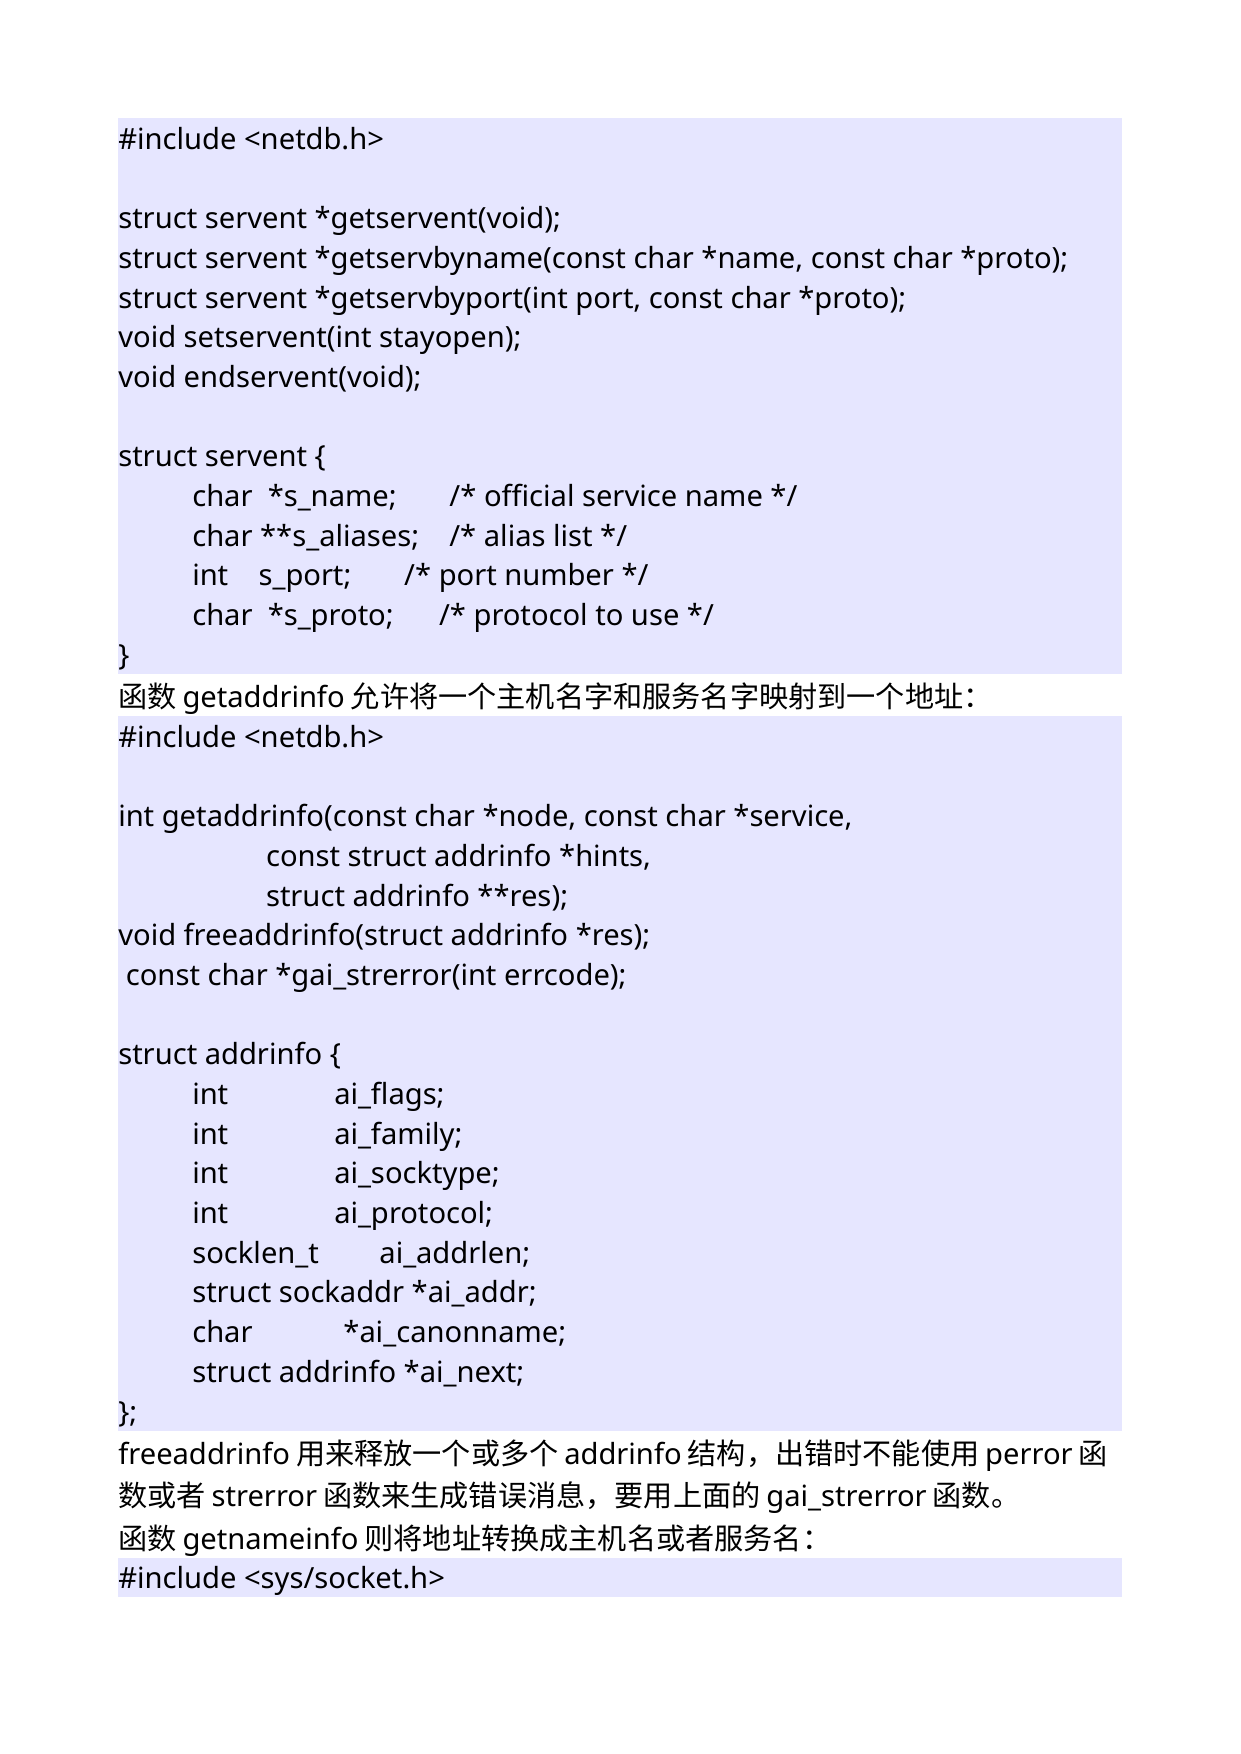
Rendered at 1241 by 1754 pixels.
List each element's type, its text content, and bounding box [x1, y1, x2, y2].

text int ai_family; [118, 1113, 1122, 1153]
text int ai_socktype; [118, 1153, 1122, 1192]
text struct servent { [118, 436, 1122, 475]
text #include <sys/socket.h> [118, 1558, 1122, 1597]
text void setservent(int stayopen); [118, 317, 1122, 356]
text #include <netdb.h> [118, 716, 1122, 756]
text socklen_t ai_addrlen; [118, 1232, 1122, 1272]
text int s_port; /* port number */ [118, 555, 1122, 594]
text 函数getaddrinfo允许将一个主机名字和服务名字映射到一个地址： [118, 674, 1122, 716]
text #include <netdb.h> [118, 118, 1122, 158]
text const struct addrinfo *hints, [118, 835, 1122, 875]
text struct addrinfo *ai_next; [118, 1351, 1122, 1391]
text char *s_proto; /* protocol to use */ [118, 594, 1122, 634]
text struct sockaddr *ai_addr; [118, 1272, 1122, 1311]
text char *ai_canonname; [118, 1311, 1122, 1351]
text struct servent *getservent(void); [118, 197, 1122, 237]
text } [118, 634, 1122, 674]
text void endservent(void); [118, 356, 1122, 396]
text struct servent *getservbyname(const char *name, const char *proto); [118, 237, 1122, 277]
text int ai_protocol; [118, 1192, 1122, 1232]
text int ai_flags; [118, 1073, 1122, 1113]
text char *s_name; /* official service name */ [118, 475, 1122, 515]
text freeaddrinfo用来释放一个或多个addrinfo结构，出错时不能使用perror函数或者strerror函数来生成错误消息，要用上面的gai_strerror函数。 [118, 1431, 1122, 1515]
text 函数getnameinfo则将地址转换成主机名或者服务名： [118, 1515, 1122, 1558]
text struct addrinfo { [118, 1034, 1122, 1073]
text struct servent *getservbyport(int port, const char *proto); [118, 277, 1122, 317]
text const char *gai_strerror(int errcode); [118, 954, 1122, 994]
text int getaddrinfo(const char *node, const char *service, [118, 796, 1122, 835]
text char **s_aliases; /* alias list */ [118, 515, 1122, 555]
text }; [118, 1391, 1122, 1431]
text struct addrinfo **res); [118, 875, 1122, 914]
text void freeaddrinfo(struct addrinfo *res); [118, 914, 1122, 954]
